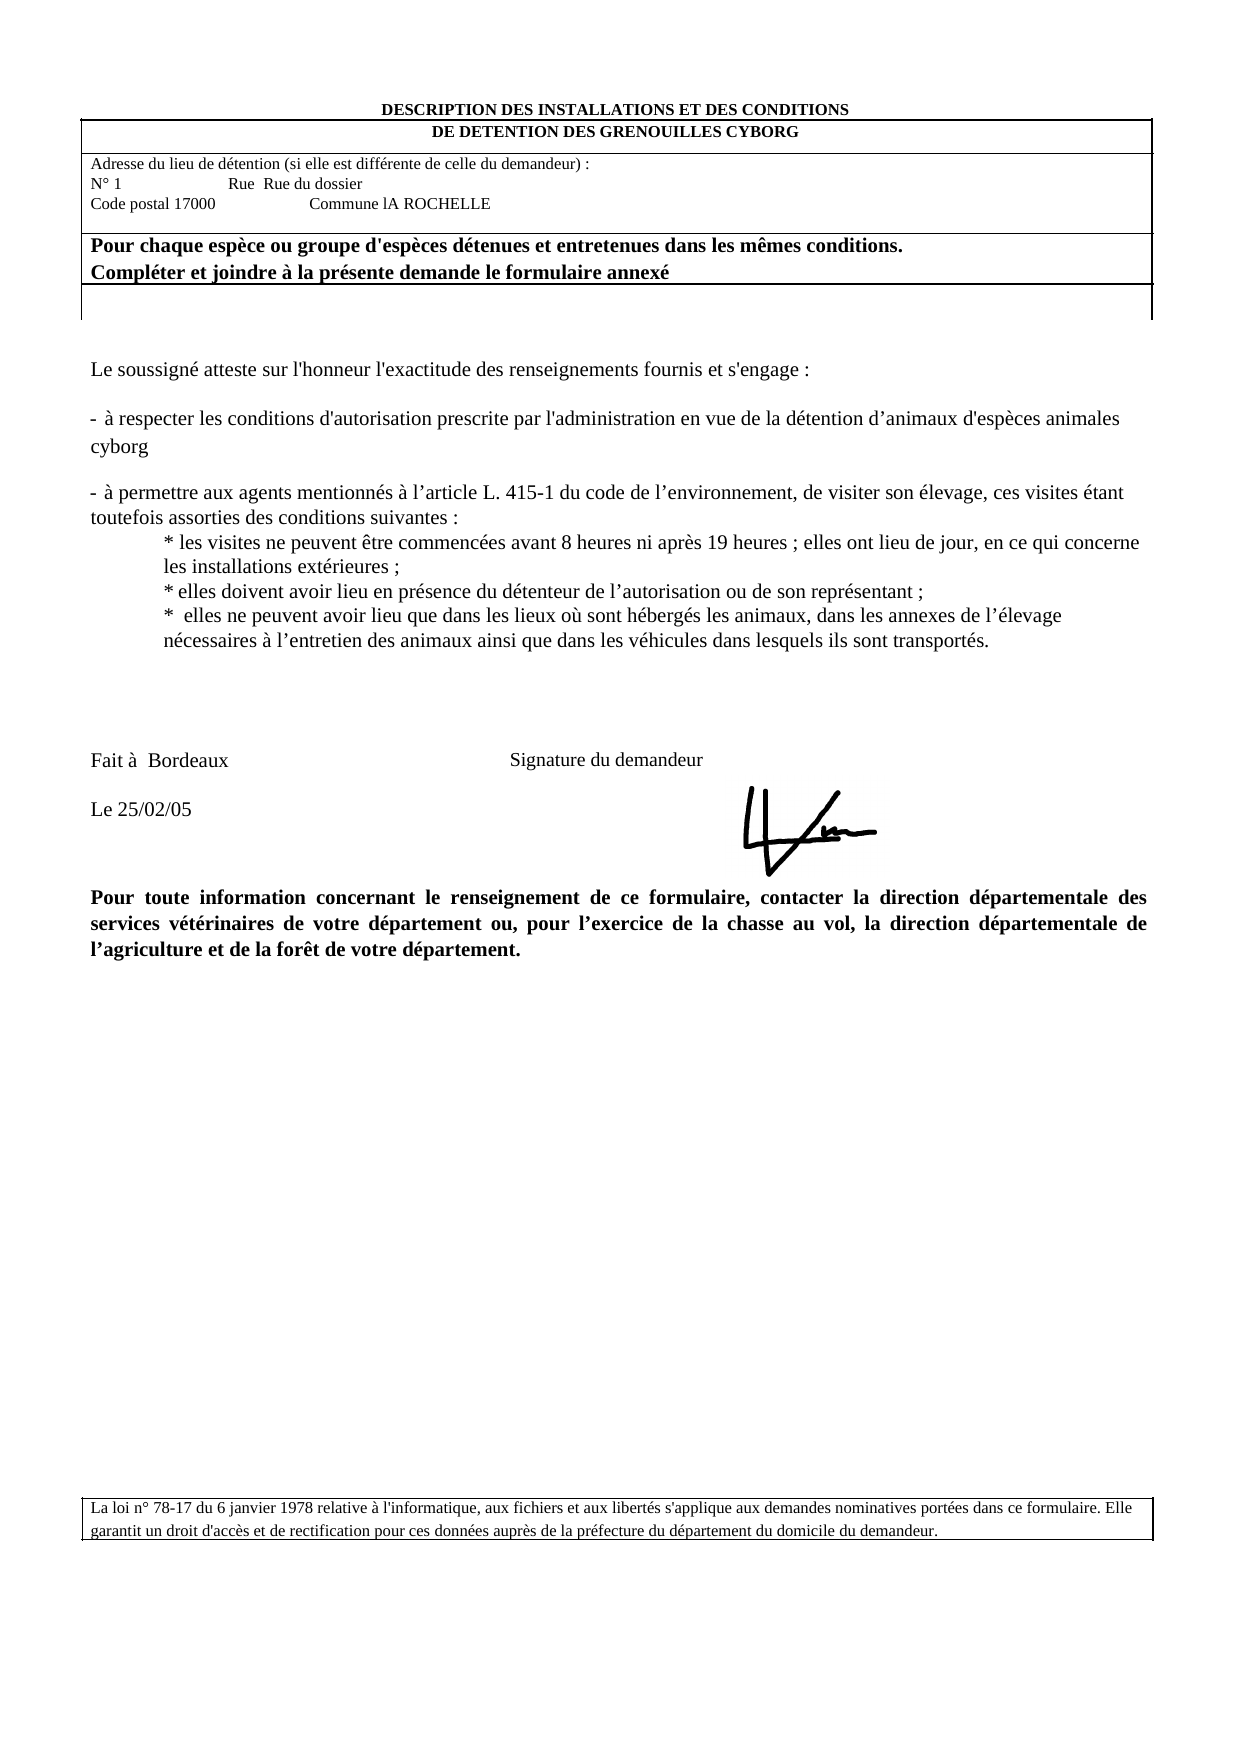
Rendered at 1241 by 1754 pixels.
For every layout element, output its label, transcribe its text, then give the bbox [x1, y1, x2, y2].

text Adresse du lieu de détention (si elle est différente de celle du demandeur) : [90, 154, 1148, 173]
text Compléter et joindre à la présente demande le formulaire annexé [90, 260, 1148, 283]
text Code postal 17000 Commune lA ROCHELLE [90, 193, 1148, 213]
text La loi n° 78-17 du 6 janvier 1978 relative à l'informatique, aux fichiers et aux libertés s'applique aux demandes nominatives portées dans ce formulaire. Elle garantit un droit d'accès et de rectification pour ces données auprès de la préfecture du département du domicile du demandeur. [90, 1499, 1140, 1539]
text Fait à Bordeaux [90, 748, 466, 772]
text Pour chaque espèce ou groupe d'espèces détenues et entretenues dans les mêmes conditions. [90, 234, 1148, 257]
text [890, 797, 1148, 821]
text Le 25/02/05 [90, 797, 725, 821]
text DE DETENTION DES GRENOUILLES CYBORG [89, 122, 1141, 141]
list elles ne peuvent avoir lieu que dans les lieux où sont hébergés les animaux, dans les annexes de l’élevage nécessaires à l’entretien des animaux ainsi que dans les véhicules dans lesquels ils sont transportés. [163, 603, 1140, 652]
text DESCRIPTION DES INSTALLATIONS ET DES CONDITIONS [89, 100, 1141, 119]
picture [725, 775, 890, 878]
text Le soussigné atteste sur l'honneur l'exactitude des renseignements fournis et s'engage : [90, 357, 1148, 381]
text Pour toute information concernant le renseignement de ce formulaire, contacter la direction départementale des services vétérinaires de votre département ou, pour l’exercice de la chasse au vol, la direction départementale de l’agriculture et de la forêt de votre département. [90, 885, 1148, 961]
list à permettre aux agents mentionnés à l’article L. 415-1 du code de l’environnement, de visiter son élevage, ces visites étant toutefois assorties des conditions suivantes : [89, 479, 1140, 529]
list les visites ne peuvent être commencées avant 8 heures ni après 19 heures ; elles ont lieu de jour, en ce qui concerne les installations extérieures ; [163, 530, 1140, 578]
list à respecter les conditions d'autorisation prescrite par l'administration en vue de la détention d’animaux d'espèces animales cyborg [89, 406, 1140, 458]
text Signature du demandeur [509, 748, 1148, 771]
list elles doivent avoir lieu en présence du détenteur de l’autorisation ou de son représentant ; [163, 579, 1148, 603]
text N° 1 Rue Rue du dossier [90, 174, 1148, 193]
